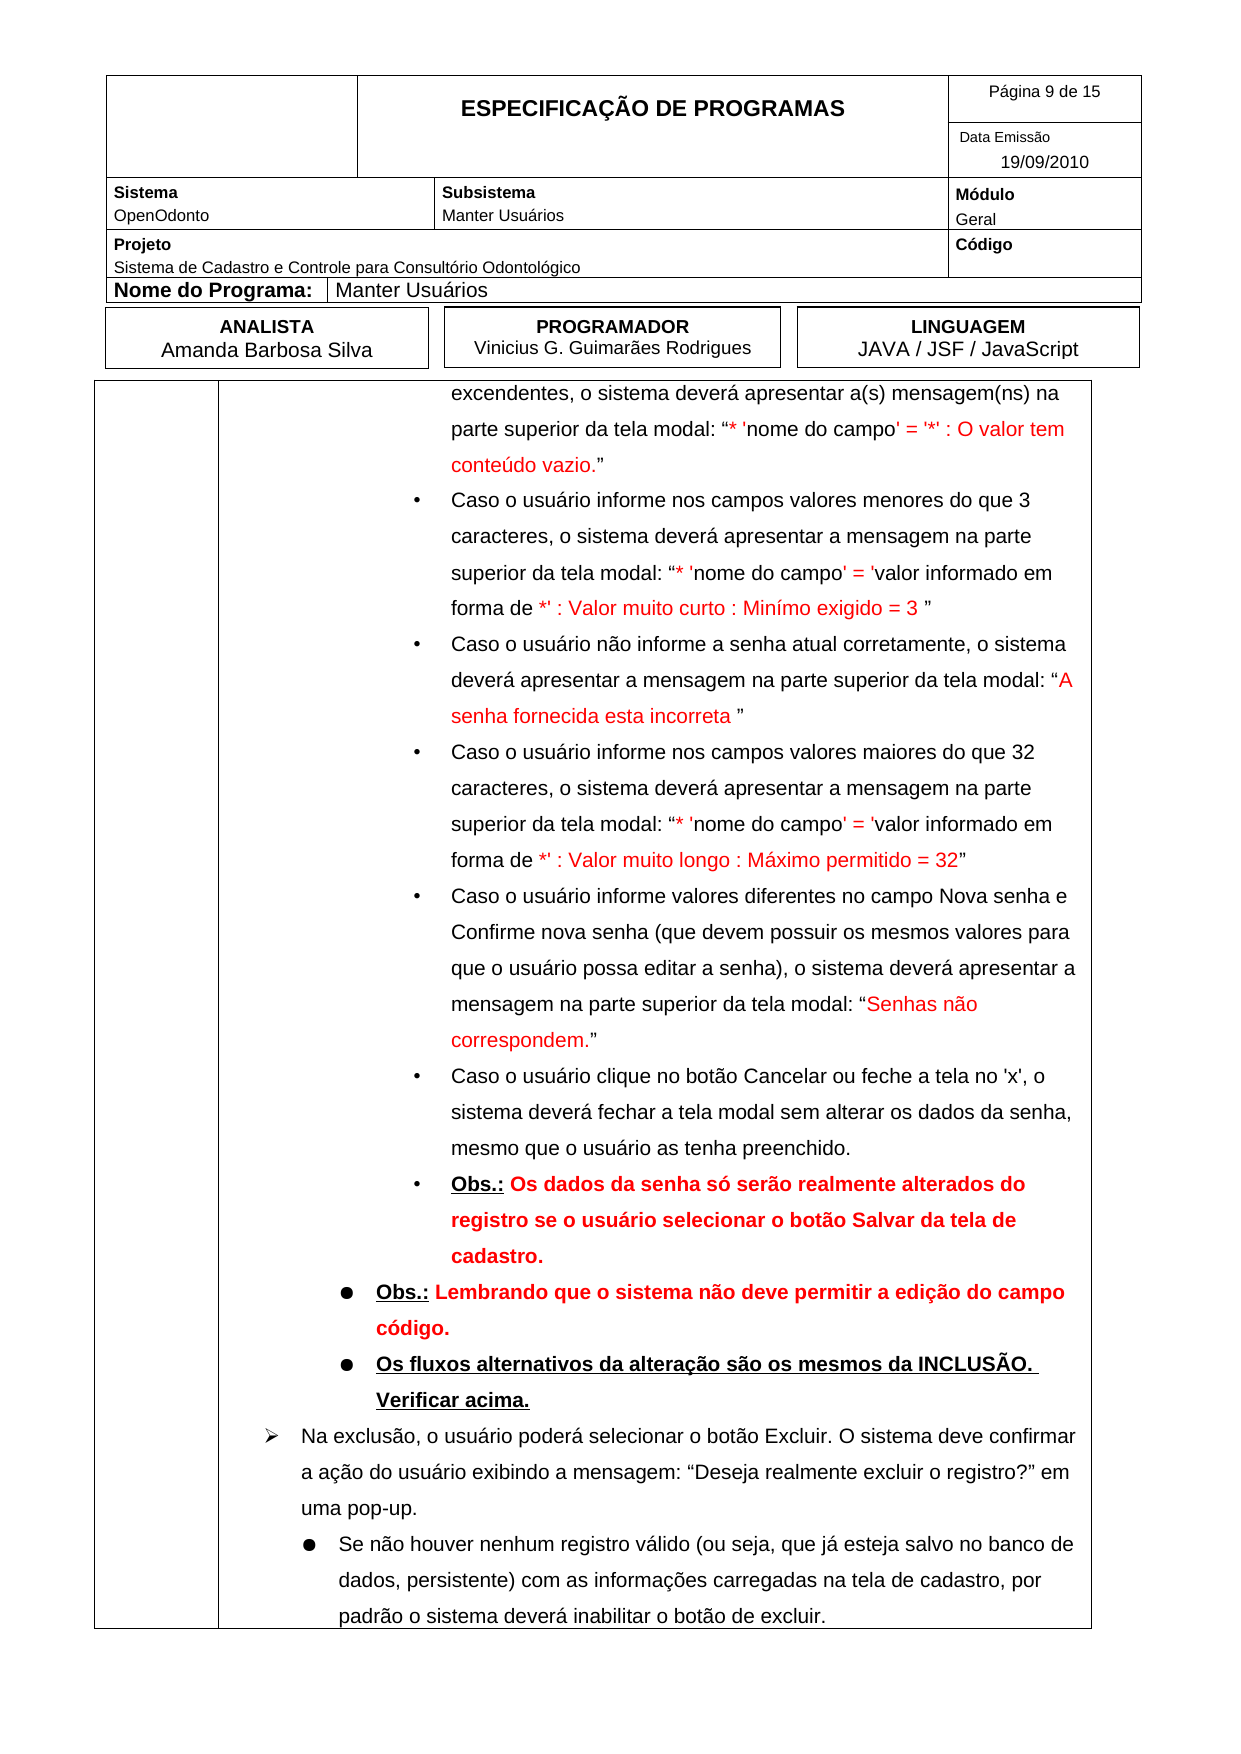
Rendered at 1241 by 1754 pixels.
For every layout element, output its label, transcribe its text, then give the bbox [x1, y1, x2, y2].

table_header [95, 381, 218, 1627]
table_header Apresentar ao usuário a tela de cadastro de usuários. Usuário. Tela principal – menu Cadastro – Usuário Fluxos Principais Obs. O Código do cadastro só será gerado após a inserção e não poderá ser alterado. Sistema apresenta a tela de cadastro de usuário com os campos: Código ( autoincremento gerado automaticamente pelo sistema) – campo inabilitado para edição Nome (campo livre obrigatório) – possui no mínimo 4 e no máximo 100 caracteres Usuário (campo livre obrigatório) – possui no mínimo 4 e no máximo 45 caracteres Senha (campo obrigatório) – possui no mínimo 3 e no máximo 32 caracteres – não deverá apresentar os caracteres que o usuário está digitando, substituir cada caracter que é digitado por um . O botão lupa para pesquisa pessoa já cadastrada (verificar especificação de programa de associar pessoa cadastrada). Fluxo Alternativo – Usuário não está logado no sistema Usuário clica na tela principal no menu Cadastro – Usuário. O sistema deverá filtrar as requisiões de URL que contenham /cadastro/... verificando a autenticação do usuário. Caso o usuário esteja autenticado, a requisição prossegue normalmente. Caso o usuário não esteja autenticado, o sistema redireciona para tela de login, e após a autenticação, para a tela principal. Caso o usuário esteja efetuando um novo cadastro, após preencher os dados, ele seleciona o botão Salvar ou digitar a tecla “enter” (desde que o foco do cursor esteja em um campo do tipo 'input'). O sistema remove qualquer caractere que não seja alfanumerico, de marcação ou acentuação e aplica uppercase no campo: nome. Persiste os dados no banco de dados e exibe mensagem de confirmação “Cadastro efetuado com sucesso”. Fluxos alternativos – inclusão: Fluxo Alternativo 1 – Usuário não preencheu os dados obrigatórios Ao selecionar o botão salvar, o sistema deverá primeiramente validar os campos obrigatórios. Se o sistema verificar que os campos obrigatórios Nome, Usuário e Senha não foram preenchidos ou se contém conteúdo vazio (espaços). Sistema apresenta mensagem em uma pop up: “Campos obrigatórios não preenchidos.” e retorna a tela de cadastro. Caso o campo esteja nulo o sistema indica acima dos campos obrigatórios não preenchidos a mensagem: “* O valor esta nulo.” Caso o campo esteja com conteúdo vazio (espaços) o sistema indica acima dos campos a mensagem: “* O valor esta vazio.” Se mesmo removendo espaços excedentes o conteúdo do campo seja vazio (espaços) o sistema indica acima dos campos a mensagem: “* O valor tem conteúdo vazio.” Fluxo Alternativo 2 – Campos Preenchidos Inválidos Campos Nome, Usuário e Senha Após verificar os campos obrigatórios, o sistema deverá realizar as validações abaixo: Caso os campos não passem pelas verificações, o sistema deve apresentar a mensagem em uma pop up: “Campos inválidos.”, retornar a tela de cadastro e indicar acima dos campos a mensagem correspondente. Se o sistema verificar que os campos: Nome e Senha não possuem o mínimo necessário deverá apresentar a mensagem: “* Valor muito curto : Minímo exigido = 'mínimo definido'”. Se o sistema verificar que os campos possuem mais que o máximo permitido deverá apresentar a mensagem: “Valor muito longo : Máximo permitido = 'máximo definido'”. Caso o usuário esteja realizando uma busca, após selecionar o botão Pesquisa: Sistema apresenta uma tela modal com os filtros para pesquisa: Usuário Código Nome E uma tabela de resultados com no máximo (os primeiros) 1000 registros cadastrados, paginando a cada pelo menos 10 registros. A tabela de resultados deve conter as colunas: Código Nome Usuário O sistema deve apresentar uma barra de scroller (rolagem), com o número de páginas, permitindo ao usuário navegar para a próxima página, para a página anterior, para uma das páginas que esteja visualizando o número e para a última ou primeira página da listagem. O usuário poderá pesquisar com nenhum, um, ou mais filtros. Os resultados da busca devem ser apresentados na tela modal em uma tabela sempre se limitando a no máximo 1000 registros independente dos filtros aplicados e sempre paginando a cada 10 registros. Em todos os casos de busca o resultado da consulta, realizada no banco de dados, deverá conter apenas os campos que serão exibidos na tabela de resultados, ou seja nesse momento não serão recuperados relacionamentos e demais dados. Além de apresentar ao usuário a quantidade de resultados encontrados e o tempo de consulta em segundos. A pesquisa do filtro por nome será feita por 'like', ou seja, o usuário poderá digitar parte do nome para efetuar a busca. Caso mais de um filtro de pesquisa seja informado, a pesquisa associará logicamente os filtros de forma complementar, ou seja um filtro 'AND' outro filtro, combinando os dois ou mais valores para pesquisa. O usuário poderá clicar no botão Buscar ou digitar a tecla 'enter' do teclado para efetuar a busca. O foco do cursor deverá estar posicionado em algum campo 'input' da tela de pesquisa para que se possa acionar a busca por meio da tecla 'enter'. Em todos os casos de busca, quando em filtros do tipo 'input' não haverá diferenciação da caixa de texto (case-insensiteve) para filtrar as consultas. Fluxos alternativos – recuperação: Fluxo Alternativo 1 – Usuário não preencheu os dados da pesquisa Caso o usuário não preencha nenhum filtro para pesquisa e clique no botão Buscar da tela modal ou digite 'enter', o sistema deve apresentar todos os registros se limitando ao máximo de 1000, como foi especificado. Fluxo Alternativo 2 – Usuário preencheu os dados da pesquisa inapropriadamente Quando o usuário clicar no botão Buscar da tela modal ou digitar 'enter', o sistema deverá validar os campos: Filtro Usuário: Deverá ser informado no mínimo 3 caracteres e no máximo 45 caracteres para a busca Caso o usuário informe menos do que 3 caracteres, apresentar a mensagem: “* Usuário = 'valor digitado' : Valor muito curto : Minímo exigido = 3” no canto superior esquerdo da tela modal. Caso o usuário informe mais do que 45 caracteres, apresentar a mensagem: “* Usuário = 'valor digitado...' : Valor muito longo : Máximo permitido = 45” no canto superior esquerdo da tela modal. Não deverá ser apresentado todo o valor que o usuário digitou, apresentar somente 10 caracteres e colocar reticências. Filtro Código: Deverá permitir somente números. Caso o usuário digite letras ou outros caracteres o sistema deverá apresentar a mensagem: “* Código = ' valor digitado' : Não é um numero.” no canto superior equerdo da tela modal. Filtro Nome: Deverá ser informado no mínimo 3 caracteres e no máximo 100 caracteres para a busca. Caso o usuário informe menos do que 3 caracteres, apresentar a mensagem: “* Nome = 'valor digitado' : Valor muito curto : Minímo exigido = 3” no canto superior esquerdo da tela modal. Caso o usuário informe mais do que 100 caracteres, apresentar a mensagem: “* Nome = 'valor digitado...' : Valor muito longo : Máximo permitido = 100” no canto superior esquerdo da tela modal. Não deverá ser apresentado todo o valor que o usuário digitou, apresentar somente 10 caracteres e colocar reticências. Fluxo Alternativo 3 – Usuário realiza nova busca Após preencher ou não os filtros da busca e clicar no botão Buscar da tela modal ou digitar 'enter', o sistema deverá apresentar os resultados da busca e permanecer na tela modal para que o usuário possa ou não realizar uma nova consulta. Fluxos de Exceção – recuperação: Fluxo de Exceção 1 – Usuário fecha a tela modal A partir do momento que a tela modal estiver aberta, o usuário poderá fechar a janela a qualquer momento clicando no 'x' da janela (localizado no cabeçalho, canto direito). O sistema deverá retornar a tela de cadastro. Caso o usuário feche a janela de pesquisa, o modal deverá guardar os dados já digitados e os resultados já apresentados até o momento em que o usuário saia da tela de cadastro. Fluxo de Exceção 2 – Usuário clica no botão Limpar da tela modal A partir do momento em que a tela modal estiver aberta, o usuário poderá clicar no botão Limpar da tela modal. Caso o usuário clique no botão, o sistema deverá limpar todos os valores dos filtros e da tabela de resultados. Caso o usuário esteja alterando ou excluindo um registro, primeiramente será iniciado o fluxo de recuperação. A partir da tela modal, com os resultados da pesquisa apresentados na tabela de resultados, o usuário poderá clicar em qualquer registro (uma linha da tabela), ou seja, na tabela de resultados cada linha (resultado/registro) deve ser um link no qual o usuário poderá, ao clicar, iniciar a ação de carregamento do registro escolhido. Quando o usuário clicar sob o registro, o sistema deve fechar a tela modal e carregar TODAS (inclusive relacionamentos e demais dados) as informações do registro escolhido na tela de cadastro. Caso o usuário esteja editando algum registro e inicie qualquer outro fluxo, sem selecionar o botão salvar, todos os dados alterados serão perdidos. Na alteração, o usuário poderá modificar os dados que desejar e selecionar o botão Salvar. O sistema deve persistir os dados e apresentar a mensagem: “Dados alterados com sucesso!” em uma pop-up. Para alteração do campo senha, após as informações do usuários serem carregadas na tela de cadastro, o campo senha não poderá ser editado. Deverá ser apresentado um botão de edição do campo senha separadamente ao lado do campo. Esse botão só será habilitado se houver algum registro carregado na tela de cadastro. Ao clicar no botão, o sistema deverá apresentar uma tela modal com os campos: Senha Atual Nova senha Confirme nova senha E os botões Alterar e Cancelar Nenhum desses campos deve apresentar o que o usuário está digitando. Deverá ser como no campo senha no momento do cadastro, os caracteres digitados deverão ser subtituídos pelo caracter . Para editar a senha, o usuário terá que informar todos os campos. O usuário poderá clicar tanto no botão Alterar quanto digitar a tecla enter, desde que o cursor esteja em um campo do tipo 'input'. As validações devem ser realizadas na ordem abaixo: Caso o usuário clique no botão Alterar, e o(s) campo(s) estiver(em) nulo(s), o sistema deverá apresentar a(s) mensagem(ns) na parte superior da tela modal: “* 'nome do campo' = '*' : O valor esta nulo.” Caso o usuário clique no botão Alterar, sem preencher o(s) campo(s), o sistema deverá apresentar a(s) mensagem(ns) na parte superior da tela modal: “* 'nome do campo' = '*' : O valor esta vazio.” Caso o usuário clique no botão Alterar, preenchendo o(s) campo(s) com valores vazios, mesmo o sistema removendo espaços excendentes, o sistema deverá apresentar a(s) mensagem(ns) na parte superior da tela modal: “* 'nome do campo' = '*' : O valor tem conteúdo vazio.” Caso o usuário informe nos campos valores menores do que 3 caracteres, o sistema deverá apresentar a mensagem na parte superior da tela modal: “* 'nome do campo' = 'valor informado em forma de *' : Valor muito curto : Minímo exigido = 3 ” Caso o usuário não informe a senha atual corretamente, o sistema deverá apresentar a mensagem na parte superior da tela modal: “A senha fornecida esta incorreta ” Caso o usuário informe nos campos valores maiores do que 32 caracteres, o sistema deverá apresentar a mensagem na parte superior da tela modal: “* 'nome do campo' = 'valor informado em forma de *' : Valor muito longo : Máximo permitido = 32” Caso o usuário informe valores diferentes no campo Nova senha e Confirme nova senha (que devem possuir os mesmos valores para que o usuário possa editar a senha), o sistema deverá apresentar a mensagem na parte superior da tela modal: “Senhas não correspondem.” Caso o usuário clique no botão Cancelar ou feche a tela no 'x', o sistema deverá fechar a tela modal sem alterar os dados da senha, mesmo que o usuário as tenha preenchido. Obs.: Os dados da senha só serão realmente alterados do registro se o usuário selecionar o botão Salvar da tela de cadastro. Obs.: Lembrando que o sistema não deve permitir a edição do campo código. Os fluxos alternativos da alteração são os mesmos da INCLUSÃO. Verificar acima. Na exclusão, o usuário poderá selecionar o botão Excluir. O sistema deve confirmar a ação do usuário exibindo a mensagem: “Deseja realmente excluir o registro?” em uma pop-up. Se não houver nenhum registro válido (ou seja, que já esteja salvo no banco de dados, persistente) com as informações carregadas na tela de cadastro, por padrão o sistema deverá inabilitar o botão de excluir. Se o usuário confirmar, o sistema deve verificar se o registro está referenciado em qualquer outra tabela: Caso a referência seja apenas com pessoa e com telefones, o sistema deve excluir todo o registro (tanto usuário, quanto pessoa e telefones) e apresentar a mensagem: “Registro excluído com sucesso”. Caso a referência seja com outras tabelas que herdam de pessoa, o sistema deve excluir somente o registro de usuário e os dados pertencentes a usuário e apresentar a mensagem: “Registro excluído com sucesso”. Os dados de pessoa e de outros que herdam de pessoa não devem ser alterados. Fluxos alternativos - exclusão Fluxo alternativo 1 – Usuário cancelou exclusão Na mensagem de confirmação da ação de exclusão, o usuário poderá cancelar a exclusão. Se o usuário cancelar o sistema deve retornar a tela de cadastro como estava anteriormente, ou seja, com as informações do registro carregadas na tela. O usuário poderá então iniciar qualquer outro fluxo. Fluxo alternativo 2 – Registro referenciado Caso o registro a ser excluído possua refências com outras tabelas(a não ser pessoa , heranças de pessoa e telefones), o sistema não deve pemitir a exlusão do registro. O sistema deve apresentar a mensagem: “Registro referenciado” em uma pop-up e retorna a tela de cadastro como estava anteriormente, ou seja, com as informações do registro carregadas na tela. O usuário poderá iniciar qualquer outro fluxo. Exceções Perda de conexão com o servidor ou banco de dados. Apresentar mensagem em uma pop up: “Falha não prevista – Consulte o administrador do sistema” A sessão do usuário deve expirar em 30 minutos, a partir disso se o usuário selecionar qualquer ação do sistema, ele deve ser redirecionado para a tela de login. Se o usuário selecionar link do “OpenOdonto” (Logo no canto Superior direito Sob o menu), sistema deve redirecionar para a tela principal do sistema. Se o usuário selecionar a opção “sair” (encerrar sessão), sistema deve redirecionar para tela de login e encerrar a sessão corrente do usuário. [219, 381, 1091, 1627]
